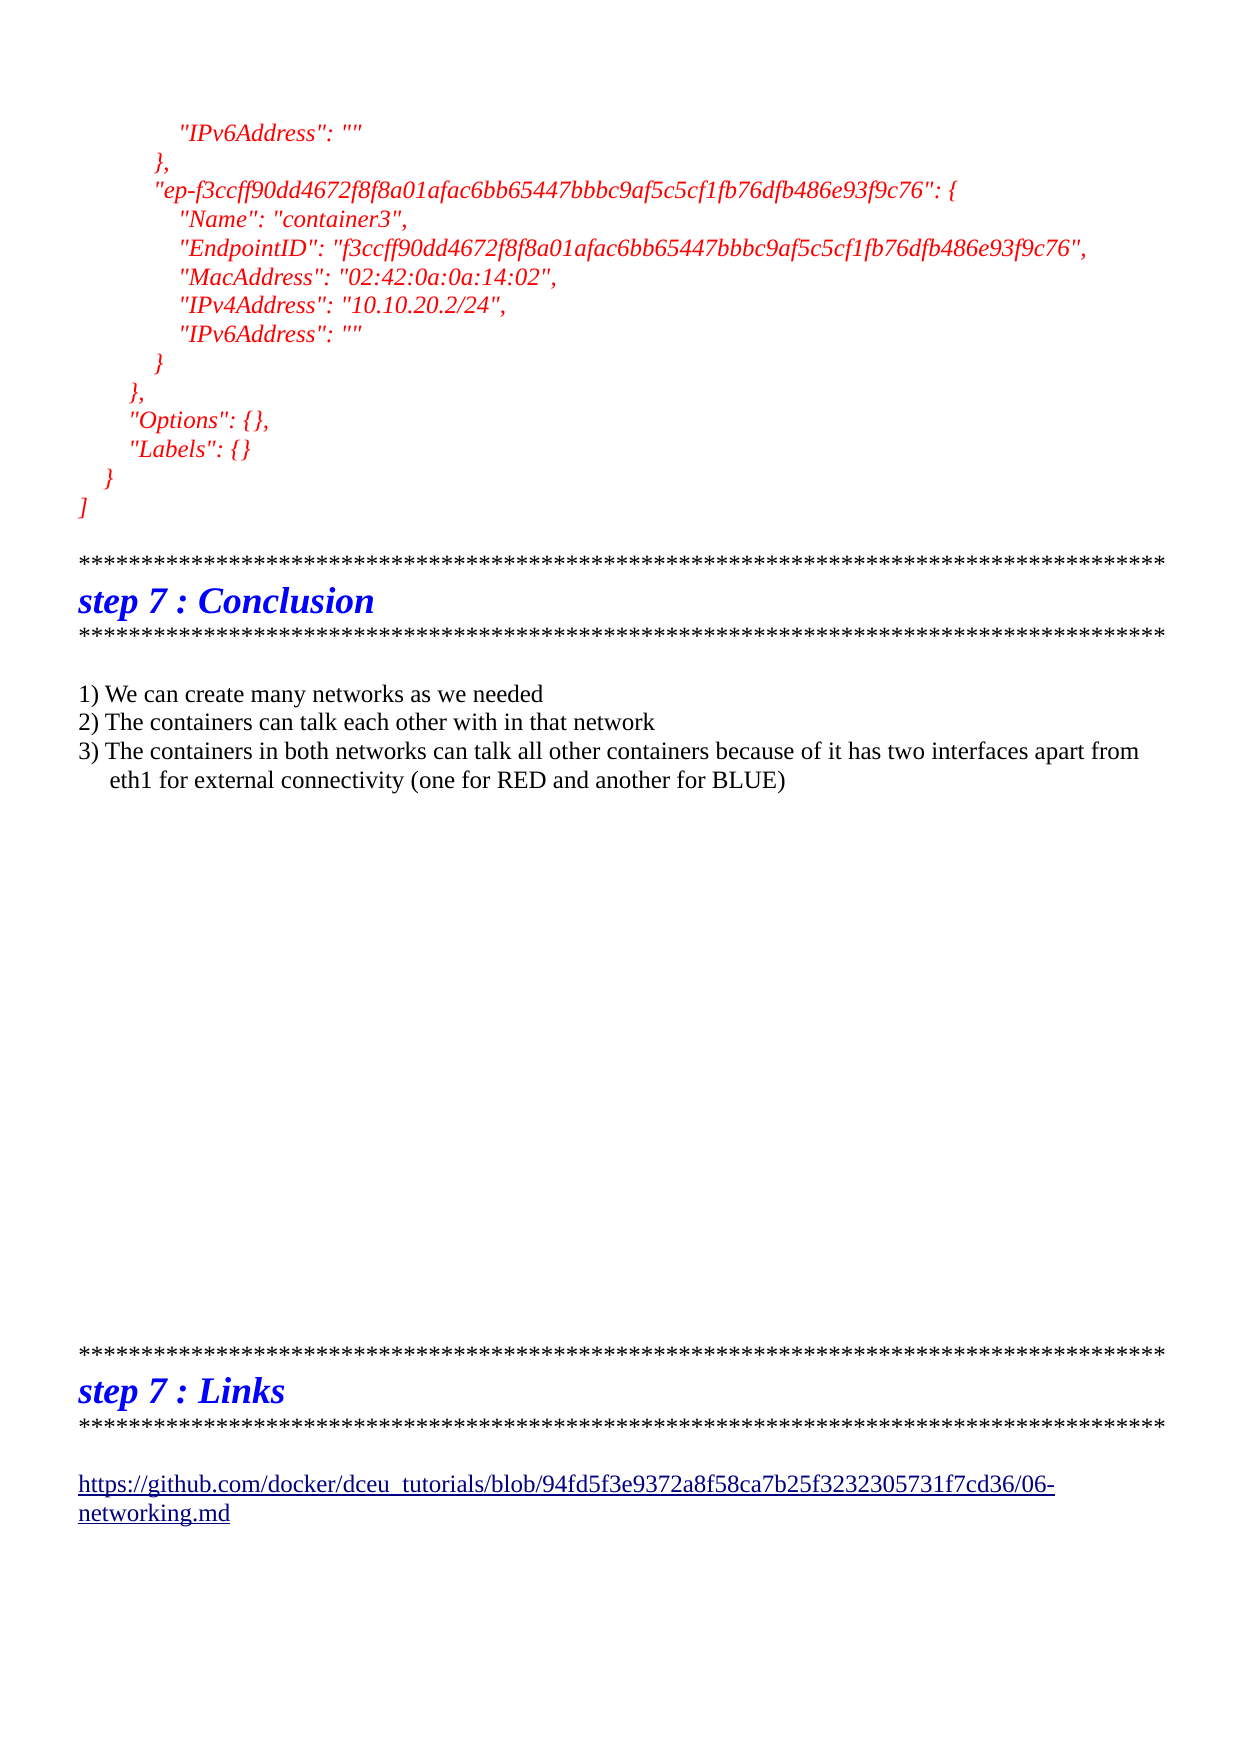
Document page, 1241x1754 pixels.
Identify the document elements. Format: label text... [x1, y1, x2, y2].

text "IPv6Address": "" [78, 118, 1178, 147]
text }, [78, 147, 1178, 176]
text "IPv4Address": "10.10.20.2/24", [78, 291, 1178, 319]
text 1) We can create many networks as we needed [78, 679, 1178, 707]
text step 7 : Links [78, 1369, 1178, 1412]
text *************************************************************************************** [78, 1412, 1178, 1441]
text "ep-f3ccff90dd4672f8f8a01afac6bb65447bbbc9af5c5cf1fb76dfb486e93f9c76": { [78, 176, 1178, 204]
text step 7 : Conclusion [78, 578, 1178, 621]
text ] [78, 492, 1178, 521]
text "Name": "container3", [78, 204, 1178, 233]
text } [78, 463, 1178, 492]
text "EndpointID": "f3ccff90dd4672f8f8a01afac6bb65447bbbc9af5c5cf1fb76dfb486e93f9c76", [78, 233, 1178, 262]
text "IPv6Address": "" [78, 319, 1178, 348]
text 3) The containers in both networks can talk all other containers because of it has two interfaces apart from [78, 736, 1178, 765]
text 2) The containers can talk each other with in that network [78, 707, 1178, 736]
text "Options": {}, [78, 406, 1178, 434]
text https://github.com/docker/dceu_tutorials/blob/94fd5f3e9372a8f58ca7b25f3232305731f7cd36/06-networking.md [78, 1469, 1178, 1527]
text } [78, 348, 1178, 377]
text }, [78, 377, 1178, 406]
text "Labels": {} [78, 434, 1178, 463]
text "MacAddress": "02:42:0a:0a:14:02", [78, 262, 1178, 291]
text *************************************************************************************** [78, 621, 1178, 650]
text eth1 for external connectivity (one for RED and another for BLUE) [78, 765, 1178, 794]
text *************************************************************************************** [78, 549, 1178, 578]
text *************************************************************************************** [78, 1340, 1178, 1369]
